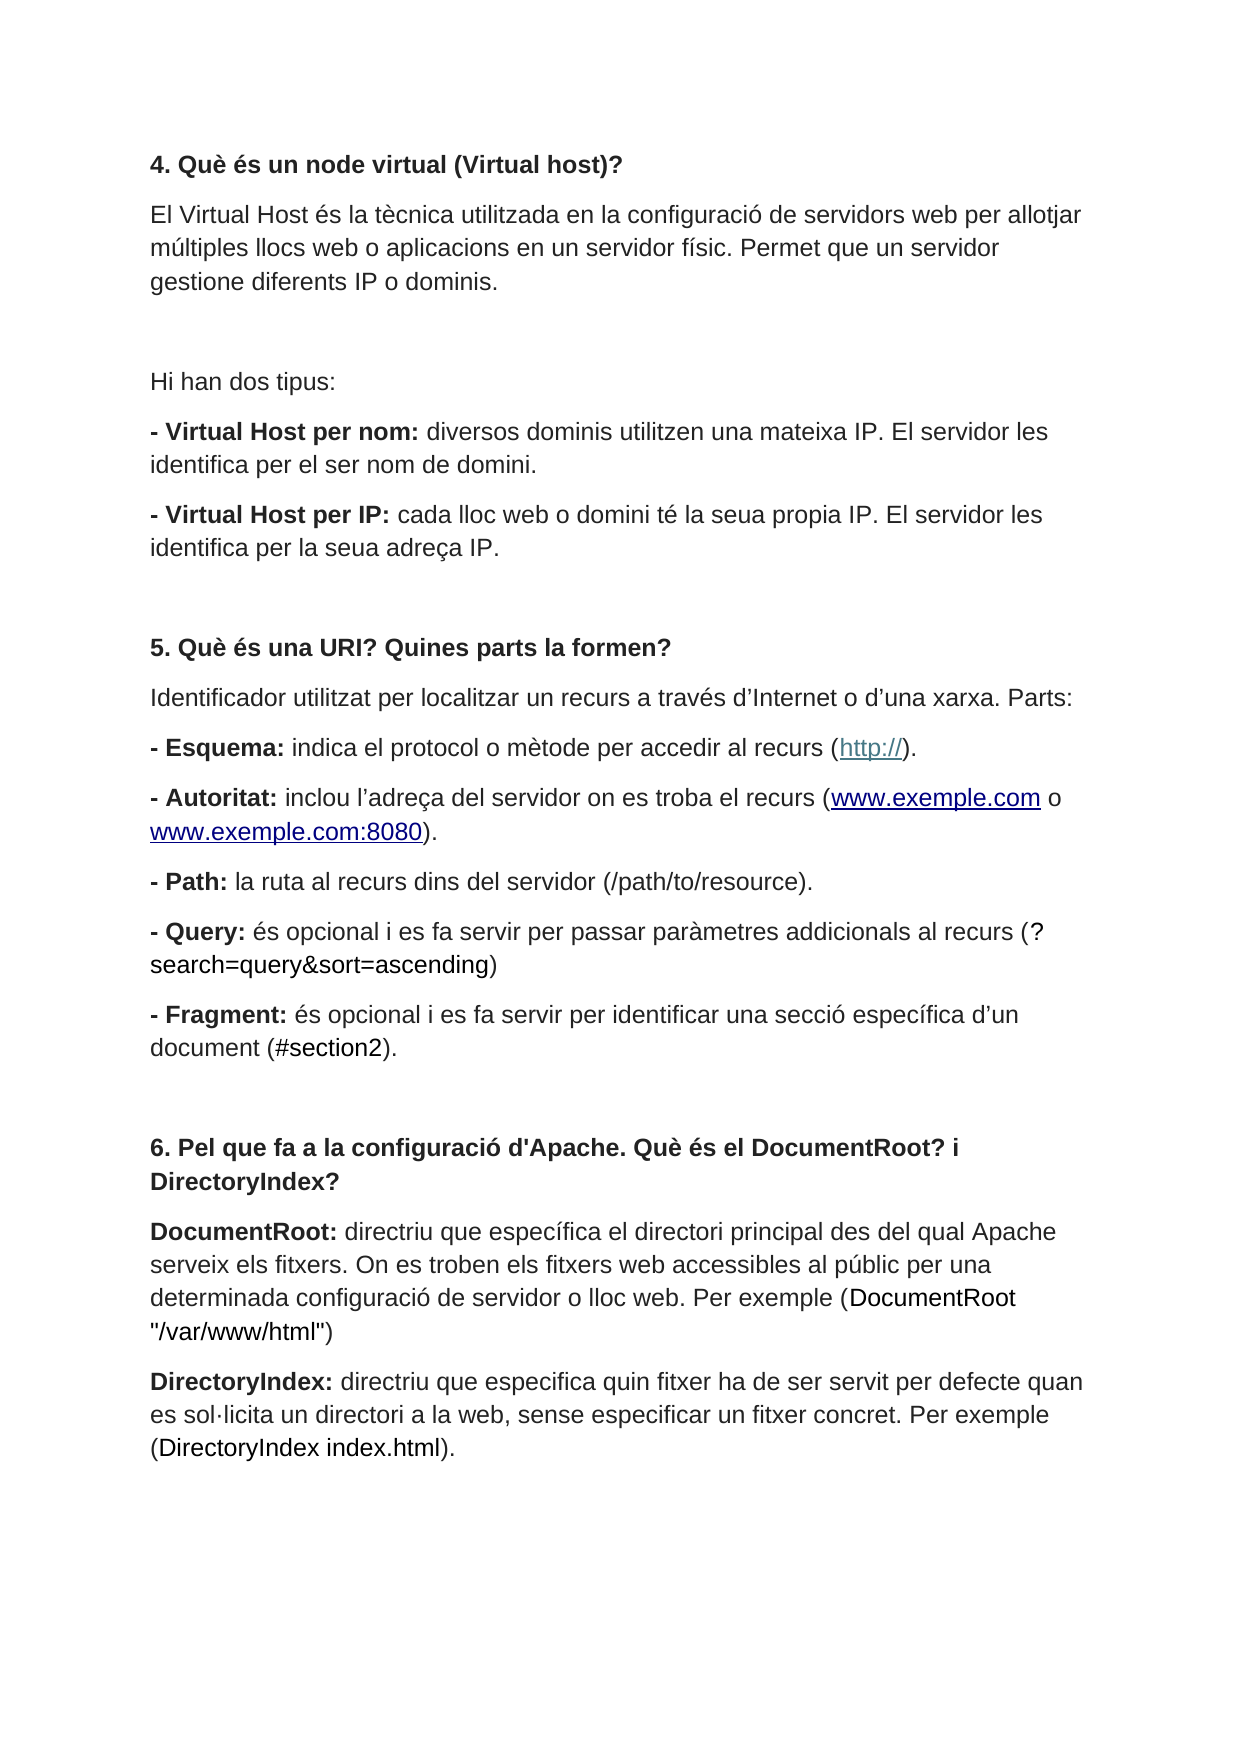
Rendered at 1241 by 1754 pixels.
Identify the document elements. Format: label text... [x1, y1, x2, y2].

text 6. Pel que fa a la configuració d'Apache. Què és el DocumentRoot? i DirectoryIndex? [150, 1133, 1090, 1195]
text DirectoryIndex: directriu que especifica quin fitxer ha de ser servit per defecte quan es sol·licita un directori a la web, sense especificar un fitxer concret. Per exemple (DirectoryIndex index.html). [150, 1367, 1090, 1462]
text El Virtual Host és la tècnica utilitzada en la configuració de servidors web per allotjar múltiples llocs web o aplicacions en un servidor físic. Permet que un servidor gestione diferents IP o dominis. [150, 200, 1090, 295]
text Hi han dos tipus: [150, 367, 1090, 395]
text - Query: és opcional i es fa servir per passar paràmetres addicionals al recurs (?search=query&sort=ascending) [150, 917, 1090, 979]
text Identificador utilitzat per localitzar un recurs a través d’Internet o d’una xarxa. Parts: [150, 683, 1090, 712]
text 5. Què és una URI? Quines parts la formen? [150, 633, 1090, 662]
text - Path: la ruta al recurs dins del servidor (/path/to/resource). [150, 867, 1090, 895]
text - Virtual Host per nom: diversos dominis utilitzen una mateixa IP. El servidor les identifica per el ser nom de domini. [150, 417, 1090, 479]
text - Esquema: indica el protocol o mètode per accedir al recurs (http://). [150, 733, 1090, 762]
text - Fragment: és opcional i es fa servir per identificar una secció específica d’un document (#section2). [150, 1000, 1090, 1062]
text 4. Què és un node virtual (Virtual host)? [150, 150, 1090, 179]
text - Virtual Host per IP: cada lloc web o domini té la seua propia IP. El servidor les identifica per la seua adreça IP. [150, 500, 1090, 562]
text DocumentRoot: directriu que específica el directori principal des del qual Apache serveix els fitxers. On es troben els fitxers web accessibles al públic per una determinada configuració de servidor o lloc web. Per exemple (DocumentRoot "/var/www/html") [150, 1217, 1090, 1345]
text - Autoritat: inclou l’adreça del servidor on es troba el recurs (www.exemple.com o www.exemple.com:8080). [150, 783, 1090, 845]
